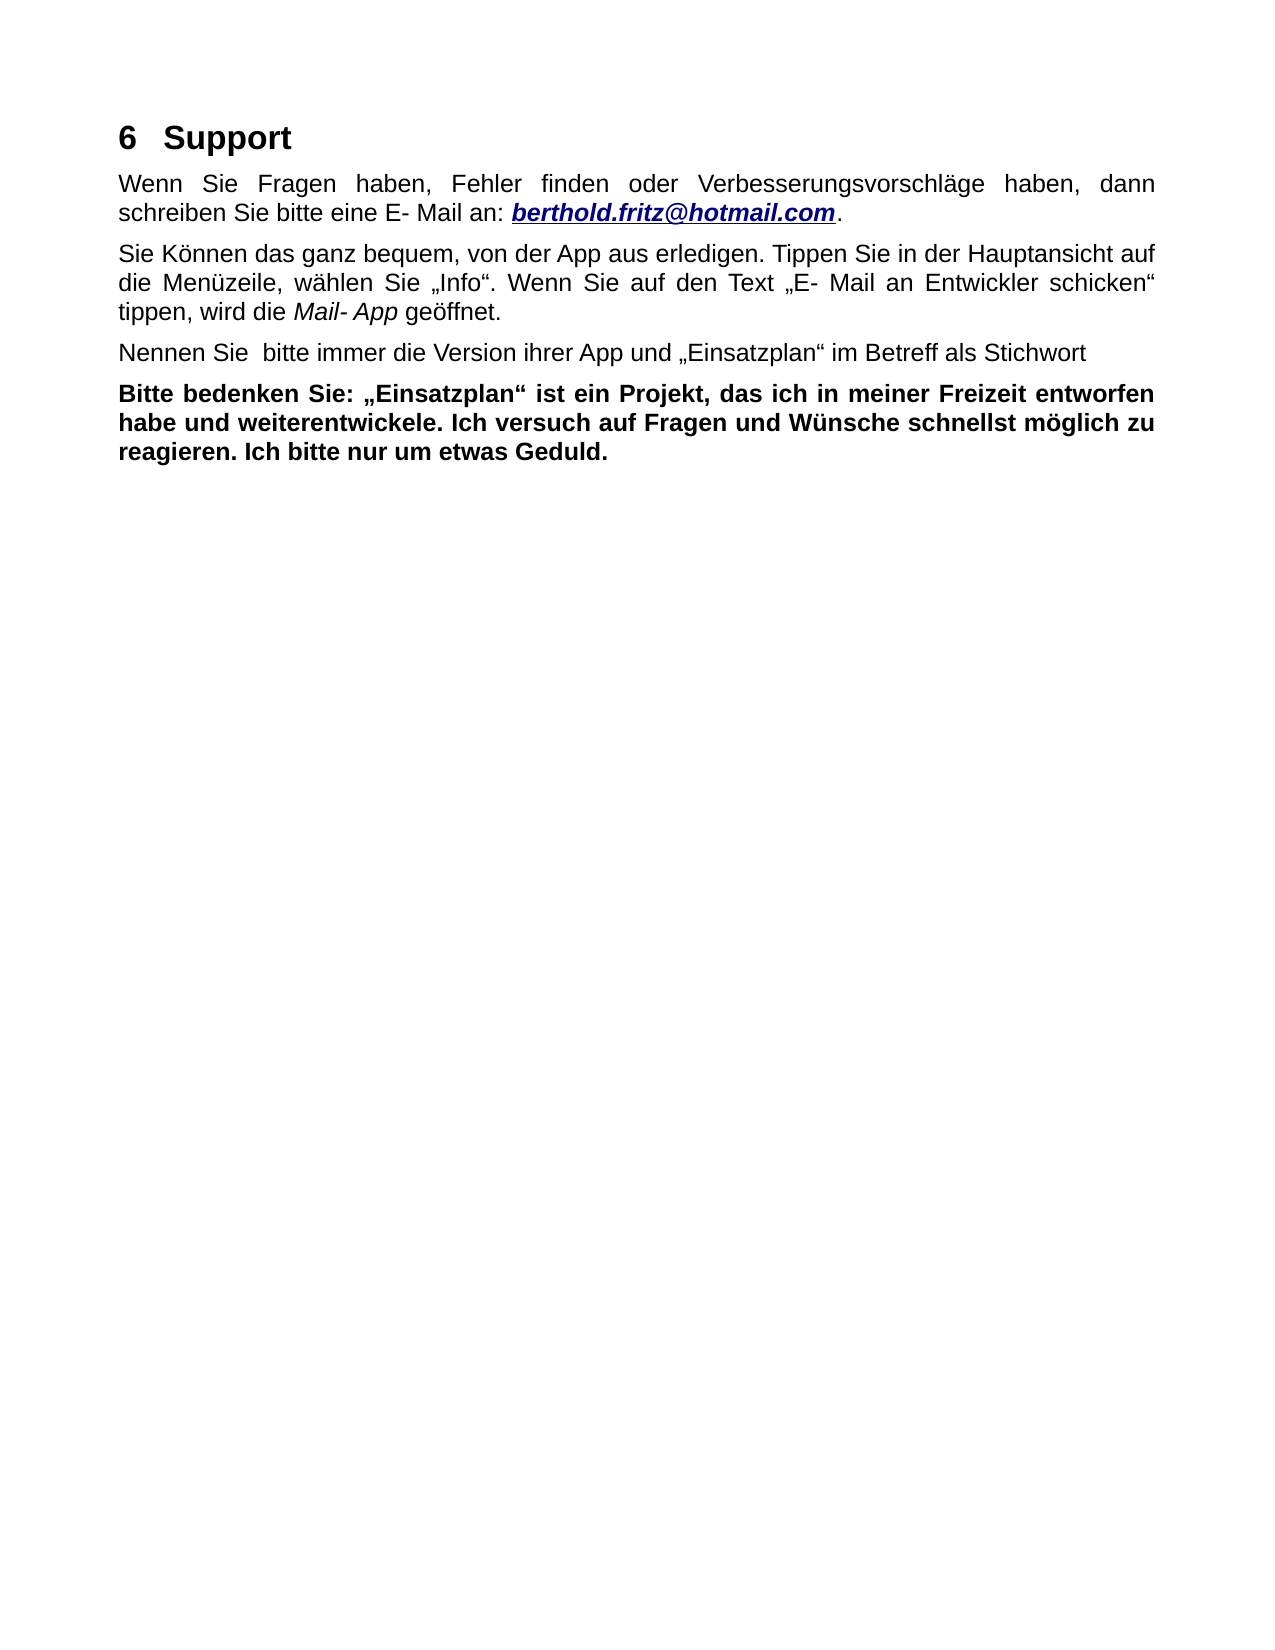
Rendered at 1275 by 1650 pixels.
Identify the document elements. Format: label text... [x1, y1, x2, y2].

text Sie Können das ganz bequem, von der App aus erledigen. Tippen Sie in der Hauptansicht auf die Menüzeile, wählen Sie „Info“. Wenn Sie auf den Text „E- Mail an Entwickler schicken“ tippen, wird die Mail- App geöffnet. [118, 239, 1157, 326]
text Nennen Sie bitte immer die Version ihrer App und „Einsatzplan“ im Betreff als Stichwort [118, 338, 1157, 367]
subtitle Support [118, 118, 1157, 157]
text Bitte bedenken Sie: „Einsatzplan“ ist ein Projekt, das ich in meiner Freizeit entworfen habe und weiterentwickele. Ich versuch auf Fragen und Wünsche schnellst möglich zu reagieren. Ich bitte nur um etwas Geduld. [118, 379, 1157, 466]
text Wenn Sie Fragen haben, Fehler finden oder Verbesserungsvorschläge haben, dann schreiben Sie bitte eine E- Mail an: berthold.fritz@hotmail.com. [118, 169, 1157, 227]
